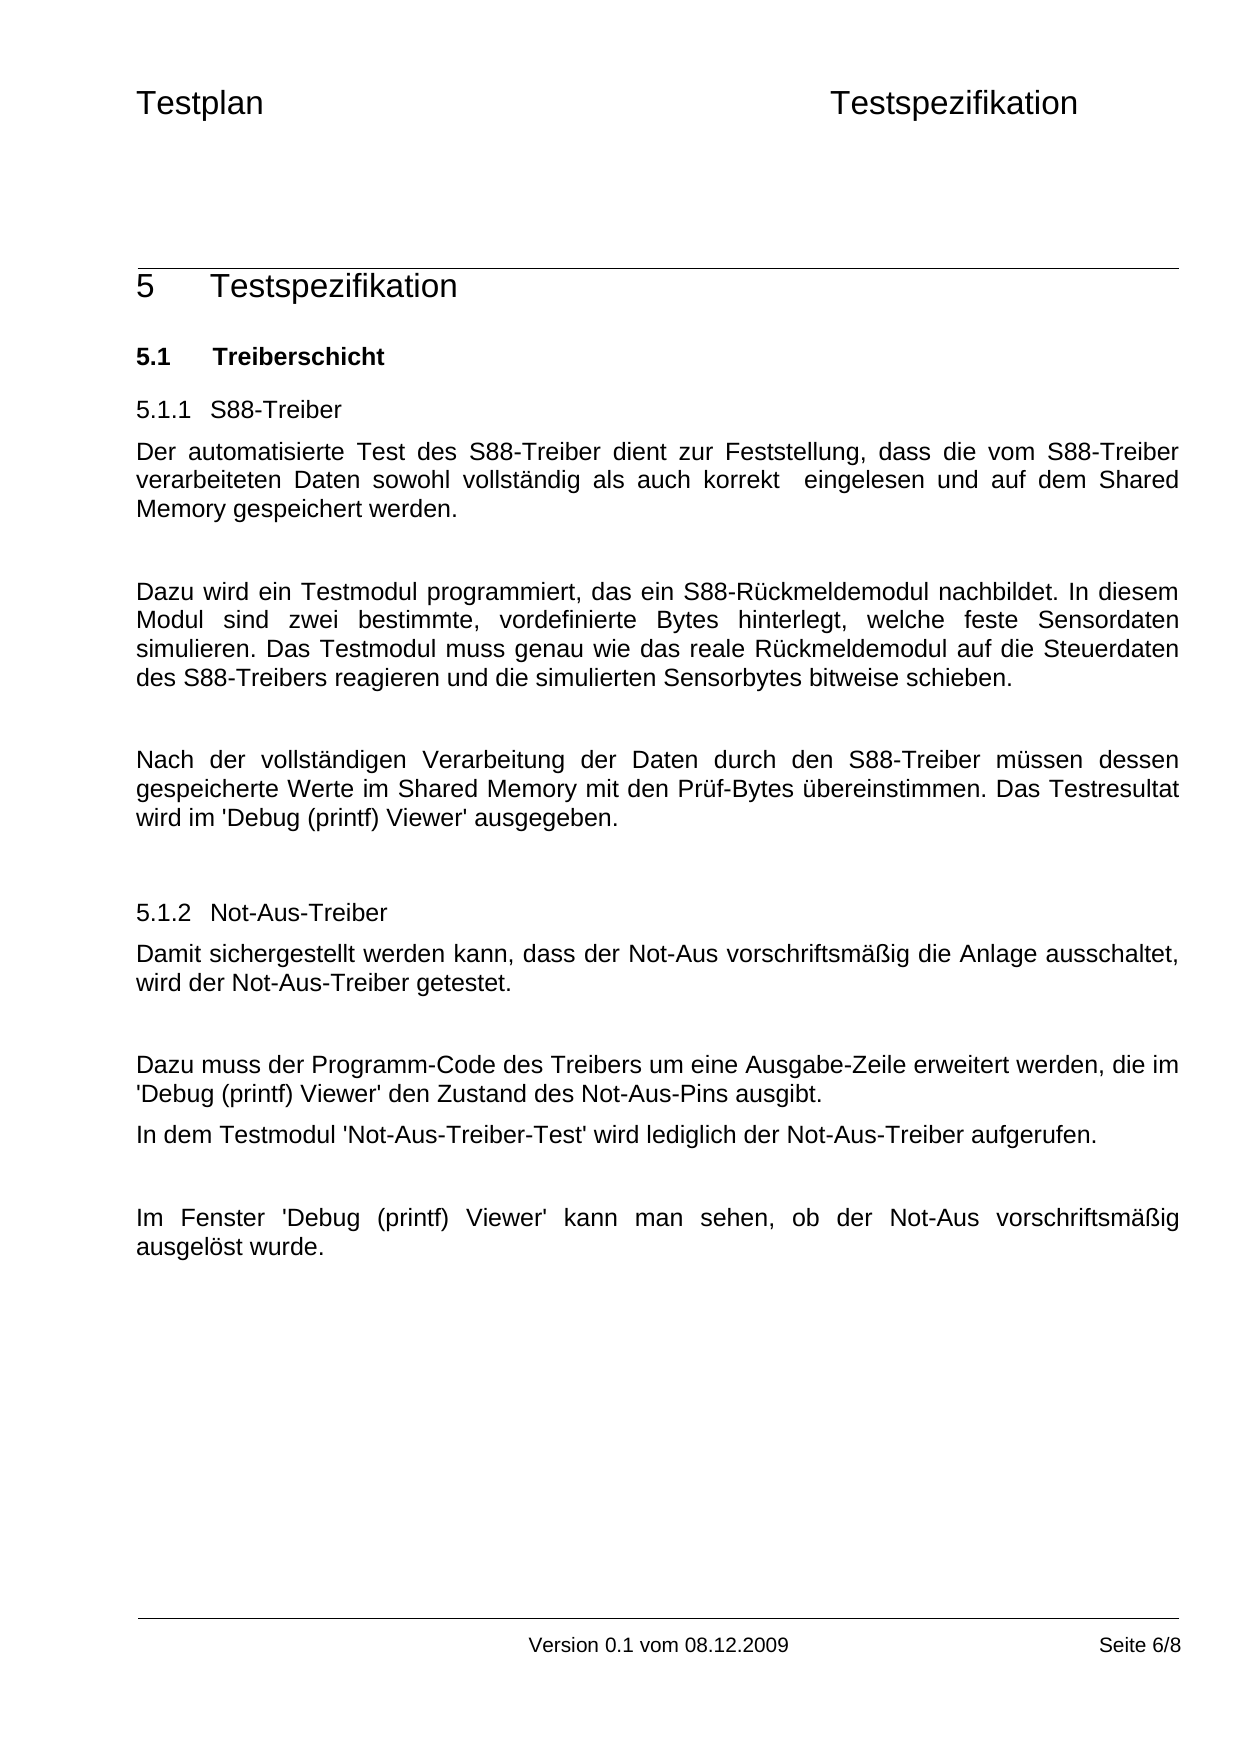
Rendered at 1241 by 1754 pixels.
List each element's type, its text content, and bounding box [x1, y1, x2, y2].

subtitle Testspezifikation [296, 289, 1181, 304]
subtitle S88-Treiber [136, 396, 1181, 424]
text Nach der vollständigen Verarbeitung der Daten durch den S88-Treiber müssen dessen gespeicherte Werte im Shared Memory mit den Prüf-Bytes übereinstimmen. Das Testresultat wird im 'Debug (printf) Viewer' ausgegeben. [136, 746, 1181, 832]
subtitle Not-Aus-Treiber [136, 898, 1181, 927]
subtitle Treiberschicht [136, 342, 1181, 371]
text In dem Testmodul 'Not-Aus-Treiber-Test' wird lediglich der Not-Aus-Treiber aufgerufen. [136, 1121, 1181, 1149]
text Dazu muss der Programm-Code des Treibers um eine Ausgabe-Zeile erweitert werden, die im 'Debug (printf) Viewer' den Zustand des Not-Aus-Pins ausgibt. [136, 1051, 1181, 1108]
text Der automatisierte Test des S88-Treiber dient zur Feststellung, dass die vom S88-Treiber verarbeiteten Daten sowohl vollständig als auch korrekt eingelesen und auf dem Shared Memory gespeichert werden. [136, 437, 1181, 523]
subtitle Testspezifikation [136, 289, 293, 304]
text Damit sichergestellt werden kann, dass der Not-Aus vorschriftsmäßig die Anlage ausschaltet, wird der Not-Aus-Treiber getestet. [136, 939, 1181, 997]
text Im Fenster 'Debug (printf) Viewer' kann man sehen, ob der Not-Aus vorschriftsmäßig ausgelöst wurde. [136, 1203, 1181, 1261]
text Dazu wird ein Testmodul programmiert, das ein S88-Rückmeldemodul nachbildet. In diesem Modul sind zwei bestimmte, vordefinierte Bytes hinterlegt, welche feste Sensordaten simulieren. Das Testmodul muss genau wie das reale Rückmeldemodul auf die Steuerdaten des S88-Treibers reagieren und die simulierten Sensorbytes bitweise schieben. [136, 577, 1181, 692]
